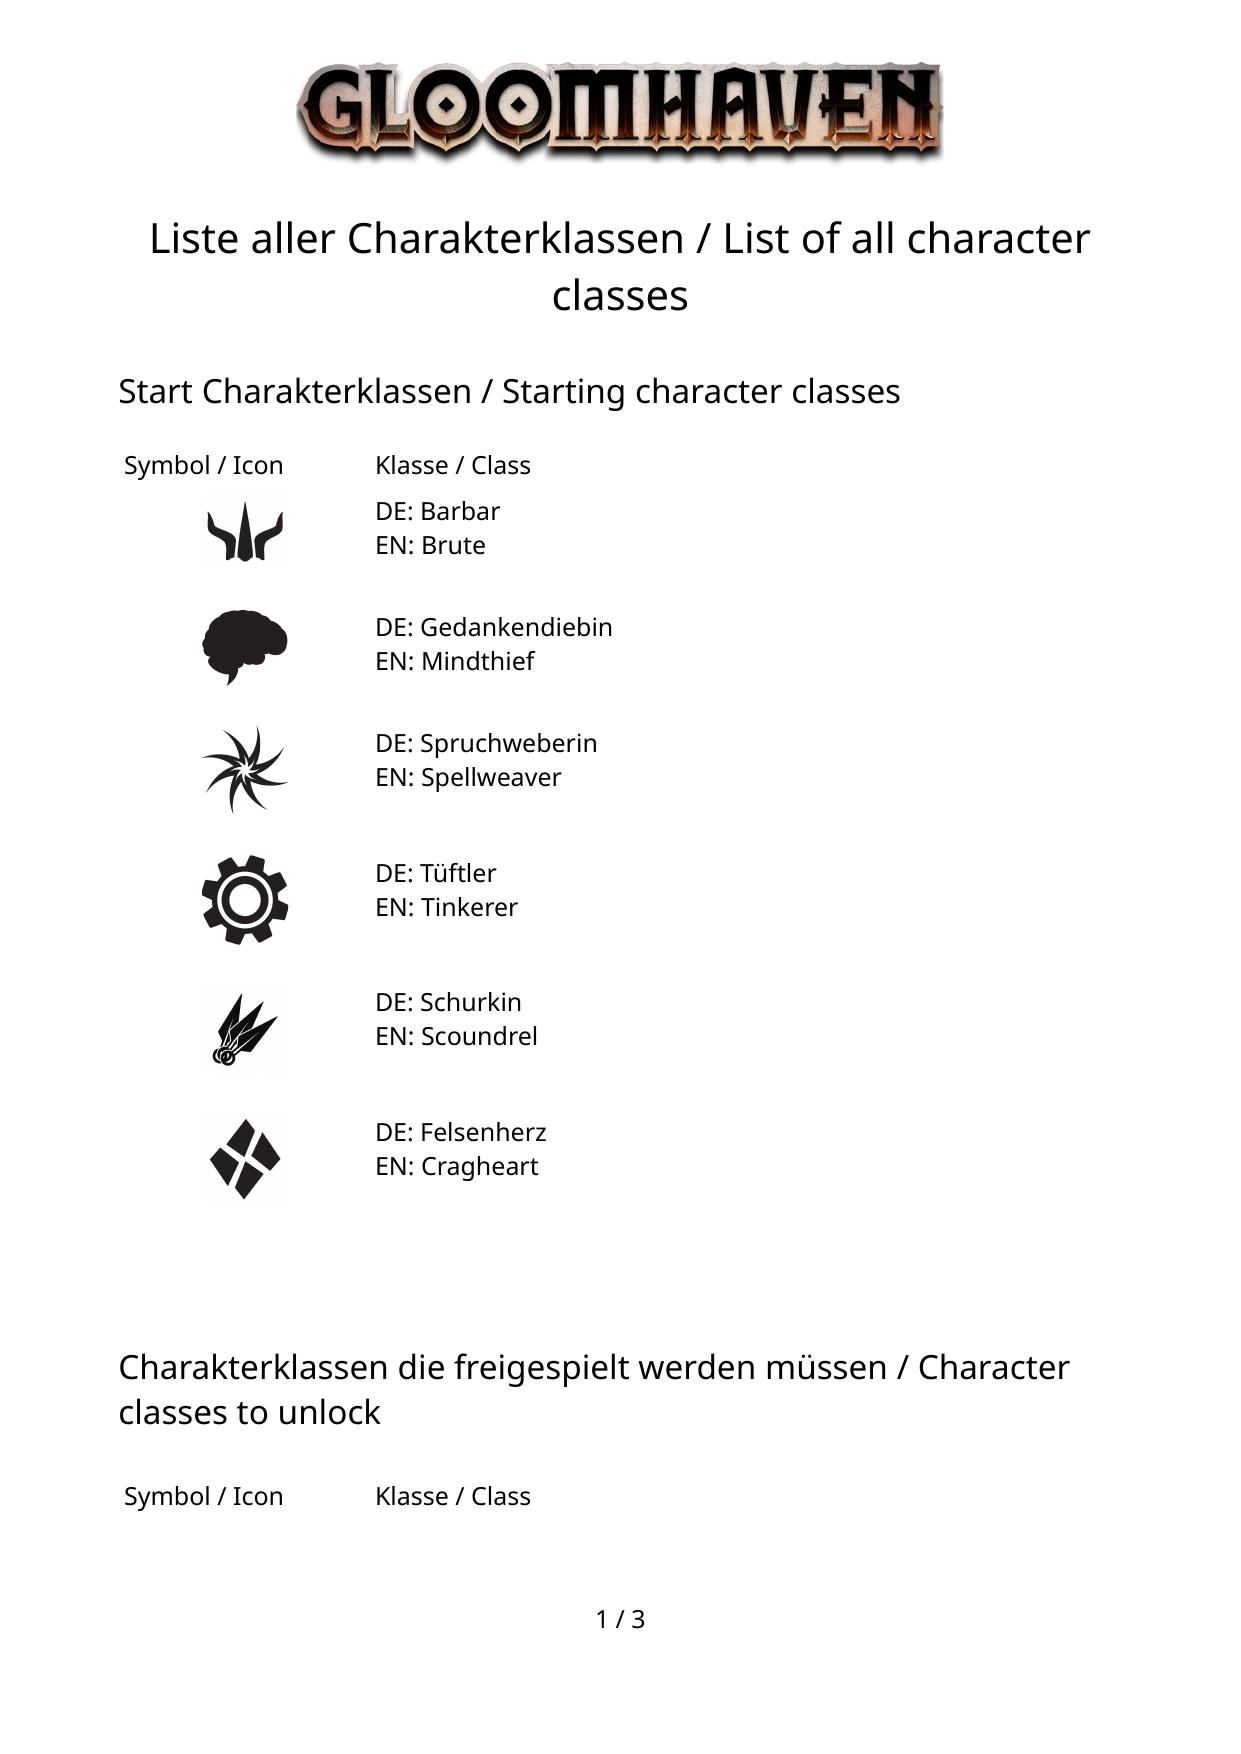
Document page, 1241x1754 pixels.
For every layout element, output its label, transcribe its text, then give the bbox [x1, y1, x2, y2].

table_cell DE: Barbar EN: Brute [369, 488, 1122, 604]
picture [202, 855, 289, 945]
picture [202, 493, 289, 570]
table_cell DE: Schurkin EN: Scoundrel [369, 979, 1122, 1109]
table_cell [118, 488, 369, 604]
picture [202, 725, 289, 815]
table_header Symbol / Icon [118, 442, 369, 488]
table_header Klasse / Class [369, 442, 1122, 488]
picture [202, 609, 289, 686]
picture [202, 1114, 289, 1204]
text Charakterklassen die freigespielt werden müssen / Character classes to unlock [118, 1344, 1122, 1434]
table_cell [118, 979, 369, 1109]
table_cell DE: Spruchweberin EN: Spellweaver [369, 720, 1122, 849]
table_cell DE: Tüftler EN: Tinkerer [369, 850, 1122, 979]
picture [296, 52, 944, 167]
table_header Klasse / Class [369, 1473, 1122, 1518]
text Liste aller Charakterklassen / List of all character classes [118, 209, 1122, 322]
table_cell [118, 720, 369, 849]
table_cell [118, 1109, 369, 1238]
table_header Symbol / Icon [118, 1473, 369, 1518]
table_cell [118, 604, 369, 720]
table_cell [118, 850, 369, 979]
text Start Charakterklassen / Starting character classes [118, 368, 1122, 413]
picture [202, 984, 289, 1075]
table_cell DE: Gedankendiebin EN: Mindthief [369, 604, 1122, 720]
table_cell DE: Felsenherz EN: Cragheart [369, 1109, 1122, 1238]
